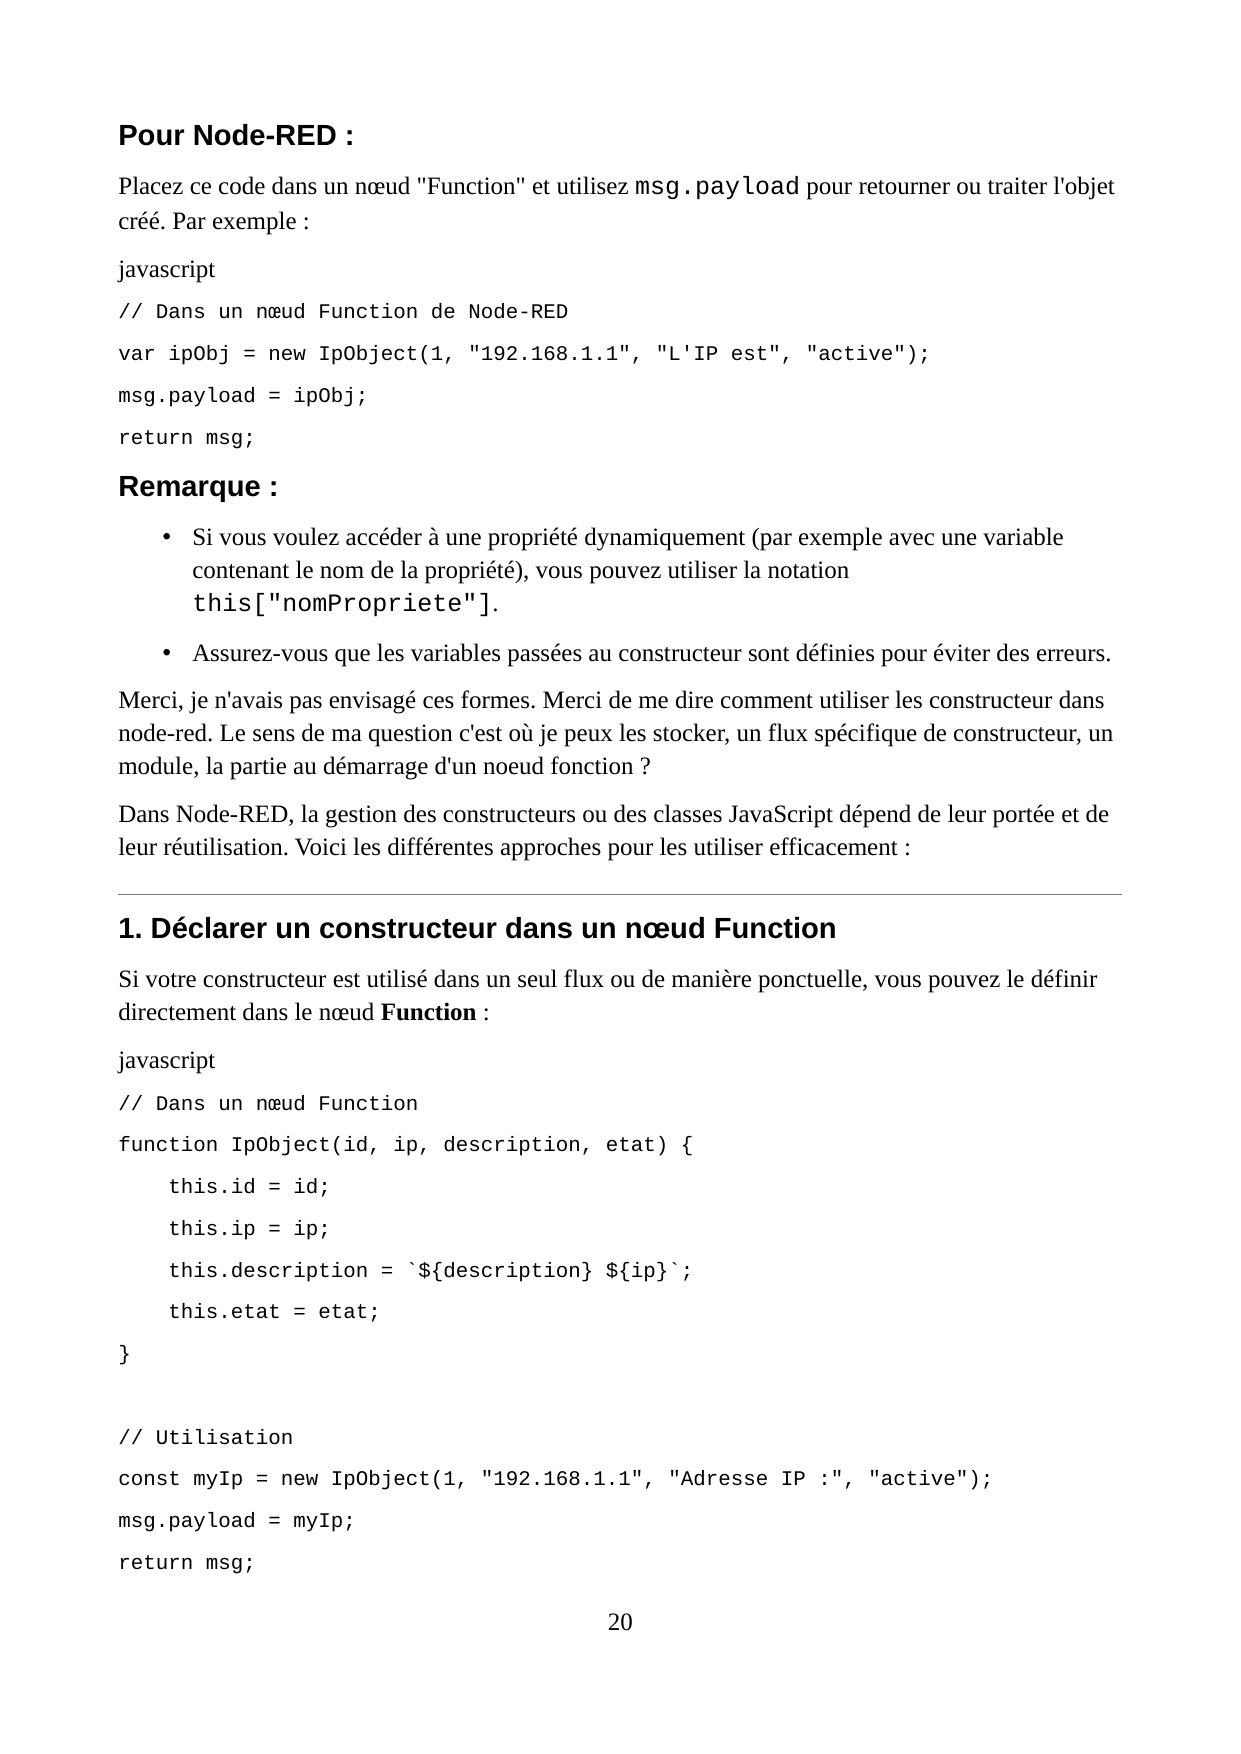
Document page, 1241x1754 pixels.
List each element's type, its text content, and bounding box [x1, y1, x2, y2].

list Assurez-vous que les variables passées au constructeur sont définies pour éviter des erreurs. [162, 638, 1122, 667]
text this.id = id; [118, 1176, 1122, 1200]
text const myIp = new IpObject(1, "192.168.1.1", "Adresse IP :", "active"); [118, 1468, 1122, 1492]
text function IpObject(id, ip, description, etat) { [118, 1134, 1122, 1158]
text this.etat = etat; [118, 1301, 1122, 1325]
text Si votre constructeur est utilisé dans un seul flux ou de manière ponctuelle, vous pouvez le définir directement dans le nœud Function : [118, 964, 1122, 1026]
text // Utilisation [118, 1427, 1122, 1450]
text msg.payload = ipObj; [118, 385, 1122, 409]
text } [118, 1343, 1122, 1367]
text // Dans un nœud Function de Node-RED [118, 302, 1122, 325]
text msg.payload = myIp; [118, 1510, 1122, 1534]
text return msg; [118, 1552, 1122, 1576]
text this.description = `${description} ${ip}`; [118, 1259, 1122, 1283]
subtitle Pour Node-RED : [118, 118, 1122, 152]
text this.ip = ip; [118, 1218, 1122, 1241]
text Dans Node-RED, la gestion des constructeurs ou des classes JavaScript dépend de leur portée et de leur réutilisation. Voici les différentes approches pour les utiliser efficacement : [118, 799, 1122, 861]
text return msg; [118, 427, 1122, 451]
text var ipObj = new IpObject(1, "192.168.1.1", "L'IP est", "active"); [118, 343, 1122, 367]
text javascript [118, 254, 1122, 283]
text Merci, je n'avais pas envisagé ces formes. Merci de me dire comment utiliser les constructeur dans node-red. Le sens de ma question c'est où je peux les stocker, un flux spécifique de constructeur, un module, la partie au démarrage d'un noeud fonction ? [118, 685, 1122, 780]
text // Dans un nœud Function [118, 1092, 1122, 1116]
text javascript [118, 1045, 1122, 1074]
list Si vous voulez accéder à une propriété dynamiquement (par exemple avec une variable contenant le nom de la propriété), vous pouvez utiliser la notation this["nomPropriete"]. [162, 522, 1122, 619]
subtitle 1. Déclarer un constructeur dans un nœud Function [118, 911, 1122, 945]
subtitle Remarque : [118, 469, 1122, 502]
text Placez ce code dans un nœud "Function" et utilisez msg.payload pour retourner ou traiter l'objet créé. Par exemple : [118, 171, 1122, 235]
